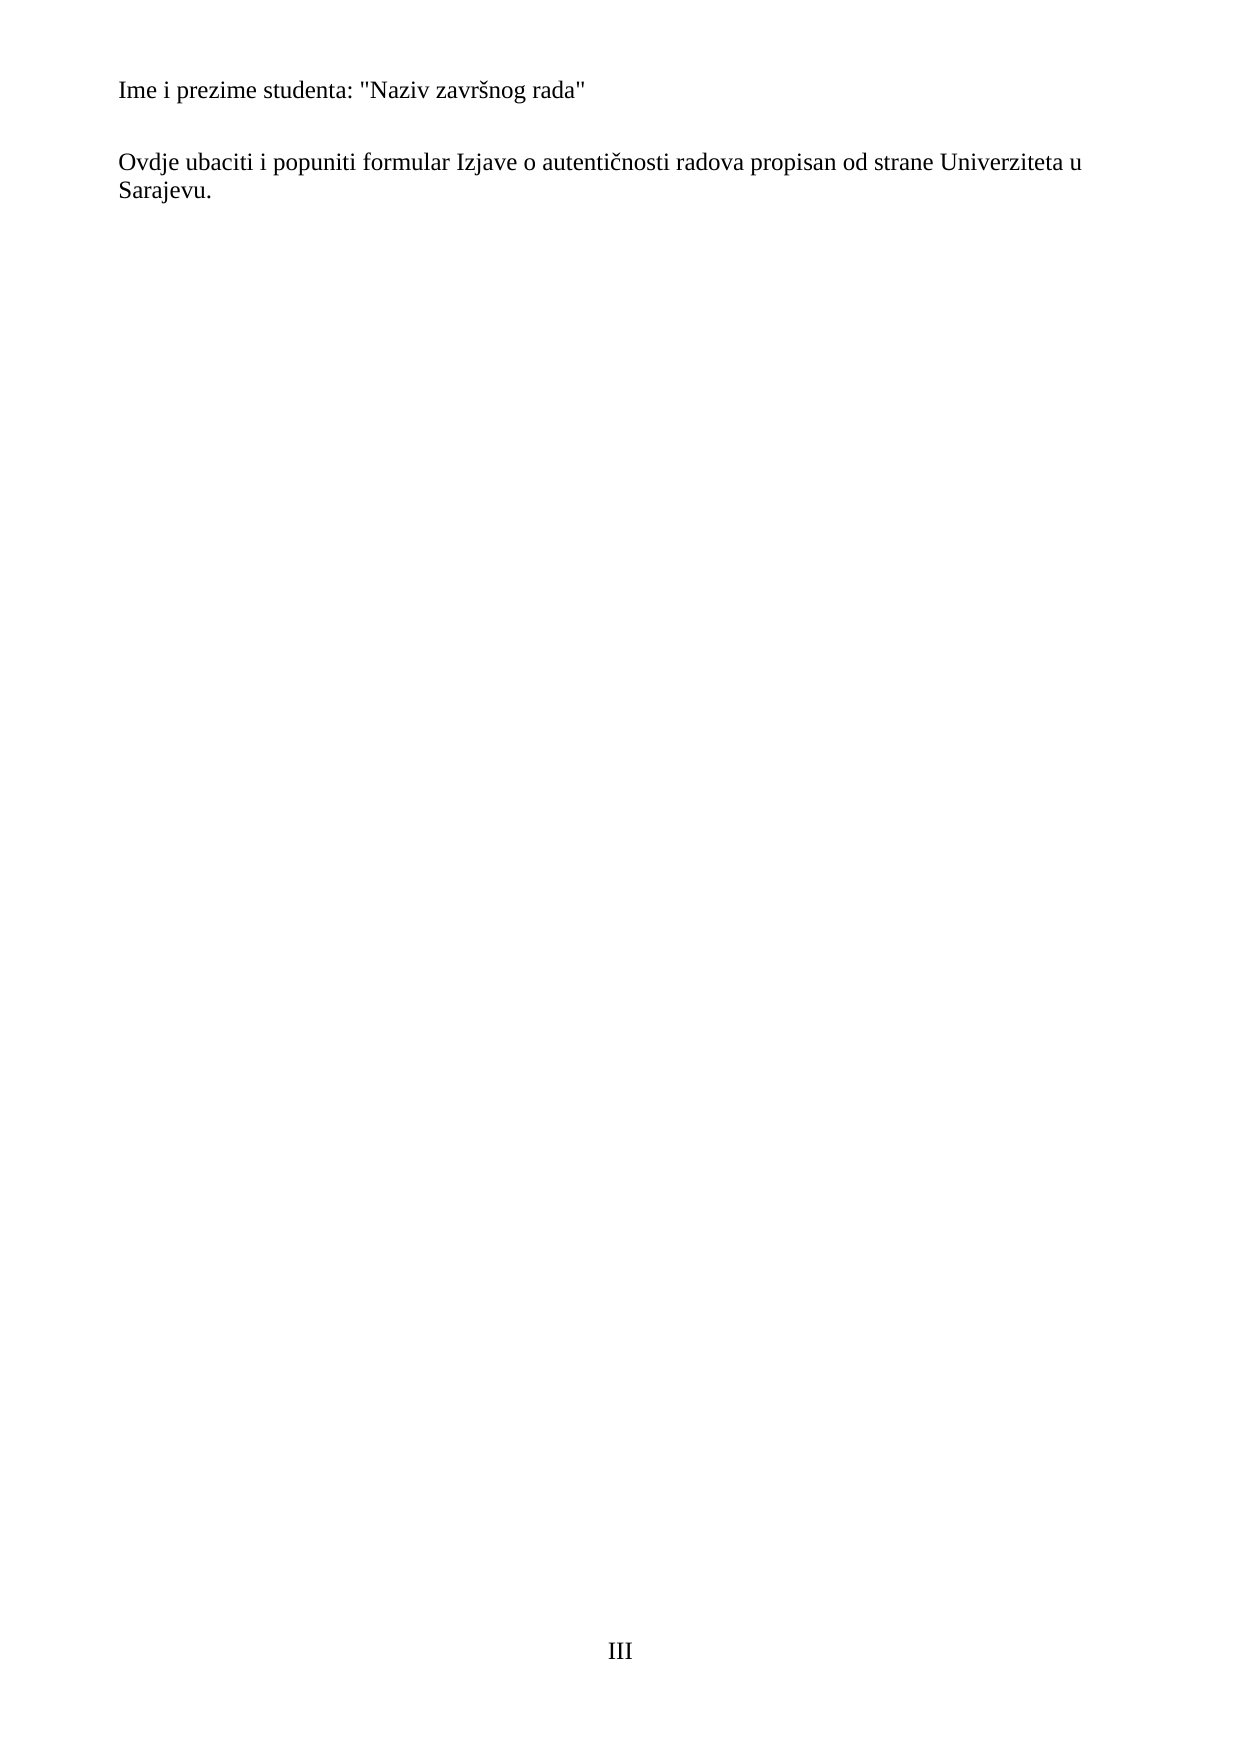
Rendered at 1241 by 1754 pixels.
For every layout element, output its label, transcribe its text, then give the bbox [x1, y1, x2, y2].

text Ovdje ubaciti i popuniti formular Izjave o autentičnosti radova propisan od strane Univerziteta u Sarajevu. [118, 147, 1122, 204]
